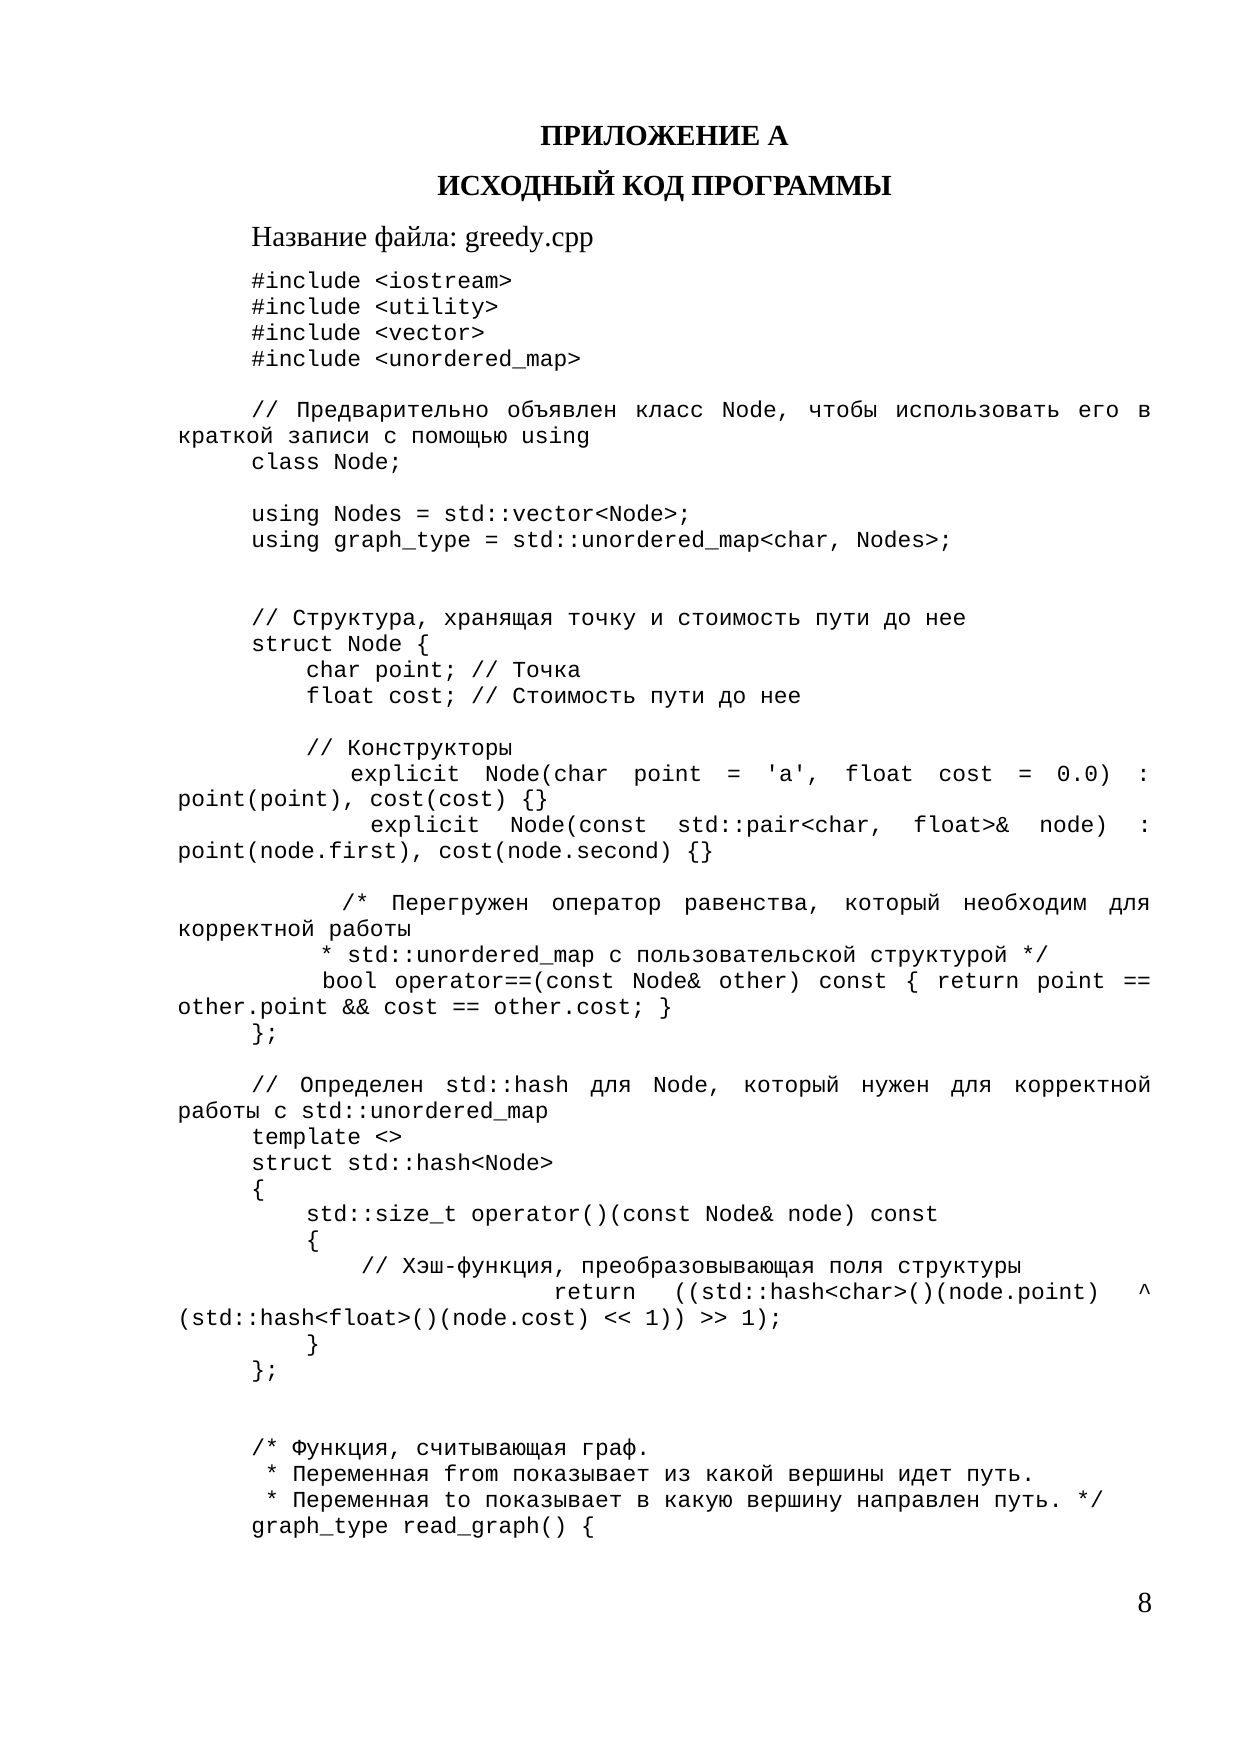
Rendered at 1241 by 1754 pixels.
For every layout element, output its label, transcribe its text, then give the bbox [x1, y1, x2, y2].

text } [177, 1332, 1152, 1358]
text /* Перегружен оператор равенства, который необходим для корректной работы [177, 892, 1152, 943]
text #include <iostream> [177, 269, 1152, 295]
text struct Node { [177, 632, 1152, 658]
text float cost; // Стоимость пути до нее [177, 684, 1152, 710]
text { [177, 1229, 1152, 1255]
text // Определен std::hash для Node, который нужен для корректной работы с std::unordered_map [177, 1073, 1152, 1125]
text { [177, 1177, 1152, 1203]
text /* Функция, считывающая граф. [177, 1436, 1152, 1462]
text * std::unordered_map c пользовательской структурой */ [177, 943, 1152, 969]
text // Предварительно объявлен класс Node, чтобы использовать его в краткой записи с помощью using [177, 399, 1152, 451]
text graph_type read_graph() { [177, 1514, 1152, 1540]
text // Конструкторы [177, 736, 1152, 762]
text }; [177, 1021, 1152, 1047]
text template <> [177, 1125, 1152, 1151]
text char point; // Точка [177, 658, 1152, 684]
text * Переменная to показывает в какую вершину направлен путь. */ [177, 1488, 1152, 1514]
text // Структура, хранящая точку и стоимость пути до нее [177, 606, 1152, 632]
text using Nodes = std::vector<Node>; [177, 502, 1152, 528]
text explicit Node(char point = 'a', float cost = 0.0) : point(point), cost(cost) {} [177, 762, 1152, 814]
text * Переменная from показывает из какой вершины идет путь. [177, 1462, 1152, 1488]
text struct std::hash<Node> [177, 1151, 1152, 1177]
text std::size_t operator()(const Node& node) const [177, 1203, 1152, 1229]
text using graph_type = std::unordered_map<char, Nodes>; [177, 528, 1152, 554]
text #include <vector> [177, 321, 1152, 347]
text class Node; [177, 451, 1152, 477]
text Название файла: greedy.cpp [177, 219, 1152, 252]
text // Хэш-функция, преобразовывающая поля структуры [177, 1255, 1152, 1281]
subtitle Приложение А Исходный код программы [177, 118, 1152, 202]
text explicit Node(const std::pair<char, float>& node) : point(node.first), cost(node.second) {} [177, 814, 1152, 866]
text #include <unordered_map> [177, 347, 1152, 373]
text return ((std::hash<char>()(node.point) ^ (std::hash<float>()(node.cost) << 1)) >> 1); [177, 1281, 1152, 1332]
text bool operator==(const Node& other) const { return point == other.point && cost == other.cost; } [177, 969, 1152, 1021]
text }; [177, 1358, 1152, 1384]
text #include <utility> [177, 295, 1152, 321]
